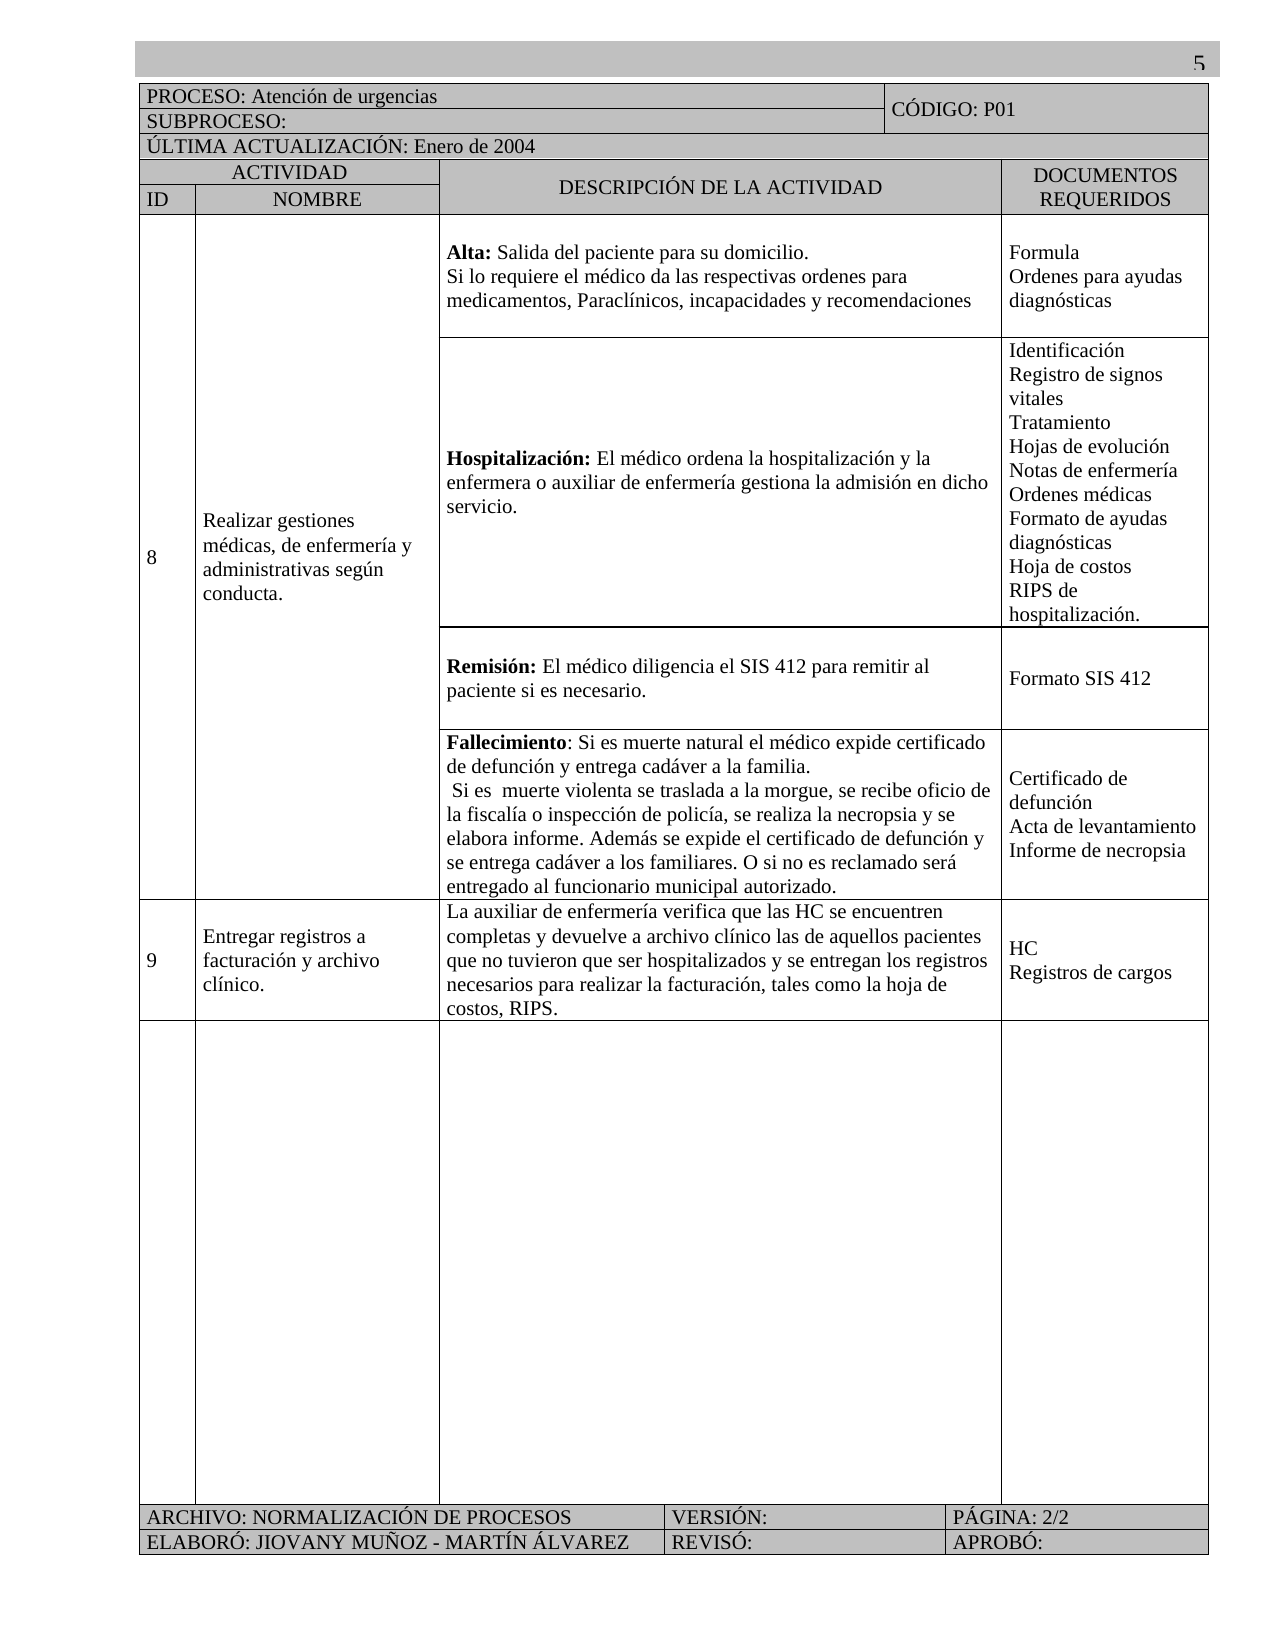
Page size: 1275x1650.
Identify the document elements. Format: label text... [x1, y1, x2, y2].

table_cell APROBÓ: [946, 1530, 1208, 1554]
table_cell ÚLTIMA ACTUALIZACIÓN: Enero de 2004 [140, 134, 1208, 158]
table_cell 9 [140, 900, 195, 1020]
table_cell Alta: Salida del paciente para su domicilio. Si lo requiere el médico da las respectivas ordenes para medicamentos, Paraclínicos, incapacidades y recomendaciones [440, 215, 1001, 337]
table_cell HC Registros de cargos [1002, 900, 1208, 1020]
table_cell [140, 1021, 195, 1504]
table_cell Hospitalización: El médico ordena la hospitalización y la enfermera o auxiliar de enfermería gestiona la admisión en dicho servicio. [440, 338, 1001, 626]
table_cell DESCRIPCIÓN DE LA ACTIVIDAD [440, 160, 1001, 214]
table_cell REVISÓ: [665, 1530, 945, 1554]
table_cell DOCUMENTOS REQUERIDOS [1002, 160, 1208, 214]
table_header CÓDIGO: P01 [885, 84, 1208, 133]
table_cell La auxiliar de enfermería verifica que las HC se encuentren completas y devuelve a archivo clínico las de aquellos pacientes que no tuvieron que ser hospitalizados y se entregan los registros necesarios para realizar la facturación, tales como la hoja de costos, RIPS. [440, 900, 1001, 1020]
table_cell PÁGINA: 2/2 [946, 1505, 1208, 1529]
table_cell Remisión: El médico diligencia el SIS 412 para remitir al paciente si es necesario. [440, 628, 1001, 729]
table_cell [1002, 1021, 1208, 1504]
table_cell SUBPROCESO: [140, 109, 884, 133]
table_cell 8 [140, 215, 195, 898]
table_cell Certificado de defunción Acta de levantamiento Informe de necropsia [1002, 730, 1208, 898]
table_cell ARCHIVO: NORMALIZACIÓN DE PROCESOS [140, 1505, 664, 1529]
table_cell Formula Ordenes para ayudas diagnósticas [1002, 215, 1208, 337]
table_cell Fallecimiento: Si es muerte natural el médico expide certificado de defunción y entrega cadáver a la familia. Si es muerte violenta se traslada a la morgue, se recibe oficio de la fiscalía o inspección de policía, se realiza la necropsia y se elabora informe. Además se expide el certificado de defunción y se entrega cadáver a los familiares. O si no es reclamado será entregado al funcionario municipal autorizado. [440, 730, 1001, 898]
table_cell ELABORÓ: JIOVANY MUÑOZ - MARTÍN ÁLVAREZ [140, 1530, 664, 1554]
table_header PROCESO: Atención de urgencias [135, 41, 1220, 77]
table_cell NOMBRE [196, 185, 439, 214]
table_cell Formato SIS 412 [1002, 628, 1208, 729]
table_cell Entregar registros a facturación y archivo clínico. [196, 900, 439, 1020]
table_cell ID [140, 185, 195, 214]
table_cell [196, 1021, 439, 1504]
table_cell ACTIVIDAD [140, 160, 439, 184]
table_cell Identificación Registro de signos vitales Tratamiento Hojas de evolución Notas de enfermería Ordenes médicas Formato de ayudas diagnósticas Hoja de costos RIPS de hospitalización. [1002, 338, 1208, 626]
table_cell [440, 1021, 1001, 1504]
table_header PROCESO: Atención de urgencias [140, 84, 884, 108]
table_cell Realizar gestiones médicas, de enfermería y administrativas según conducta. [196, 215, 439, 898]
table_cell VERSIÓN: [665, 1505, 945, 1529]
